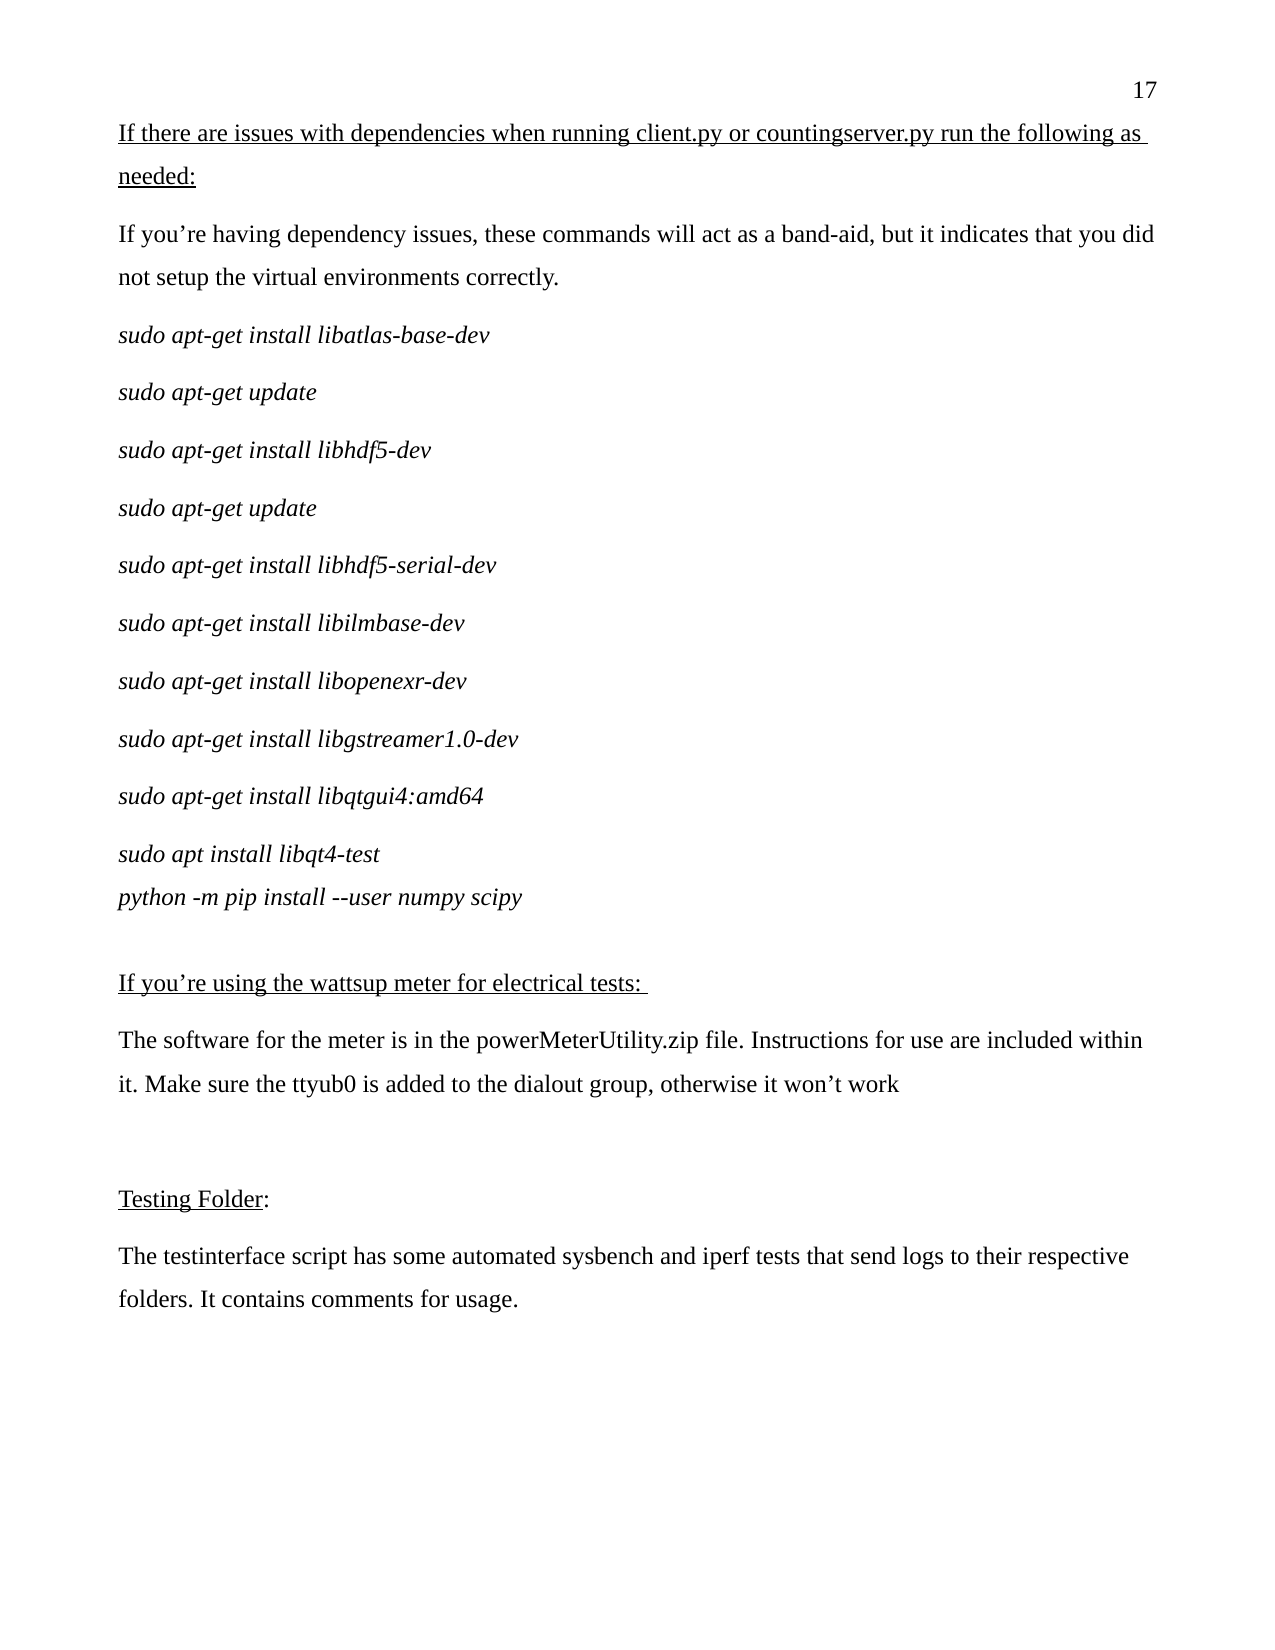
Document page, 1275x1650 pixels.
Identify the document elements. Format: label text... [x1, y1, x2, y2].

text sudo apt-get install libhdf5-dev [118, 435, 1157, 464]
text Testing Folder: [118, 1184, 1157, 1212]
text python -m pip install --user numpy scipy [118, 882, 1157, 911]
text The software for the meter is in the powerMeterUtility.zip file. Instructions for use are included within it. Make sure the ttyub0 is added to the dialout group, otherwise it won’t work [118, 1026, 1157, 1097]
text sudo apt-get install libopenexr-dev [118, 666, 1157, 695]
text sudo apt install libqt4-test [118, 839, 1157, 868]
text sudo apt-get install libhdf5-serial-dev [118, 551, 1157, 579]
text If you’re having dependency issues, these commands will act as a band-aid, but it indicates that you did not setup the virtual environments correctly. [118, 219, 1157, 291]
text sudo apt-get install libgstreamer1.0-dev [118, 724, 1157, 752]
text If you’re using the wattsup meter for electrical tests: [118, 968, 1157, 997]
text The testinterface script has some automated sysbench and iperf tests that send logs to their respective folders. It contains comments for usage. [118, 1241, 1157, 1313]
text sudo apt-get update [118, 377, 1157, 406]
text sudo apt-get install libqtgui4:amd64 [118, 781, 1157, 810]
text sudo apt-get install libatlas-base-dev [118, 320, 1157, 348]
text sudo apt-get install libilmbase-dev [118, 608, 1157, 637]
text If there are issues with dependencies when running client.py or countingserver.py run the following as needed: [118, 118, 1157, 190]
text sudo apt-get update [118, 493, 1157, 522]
